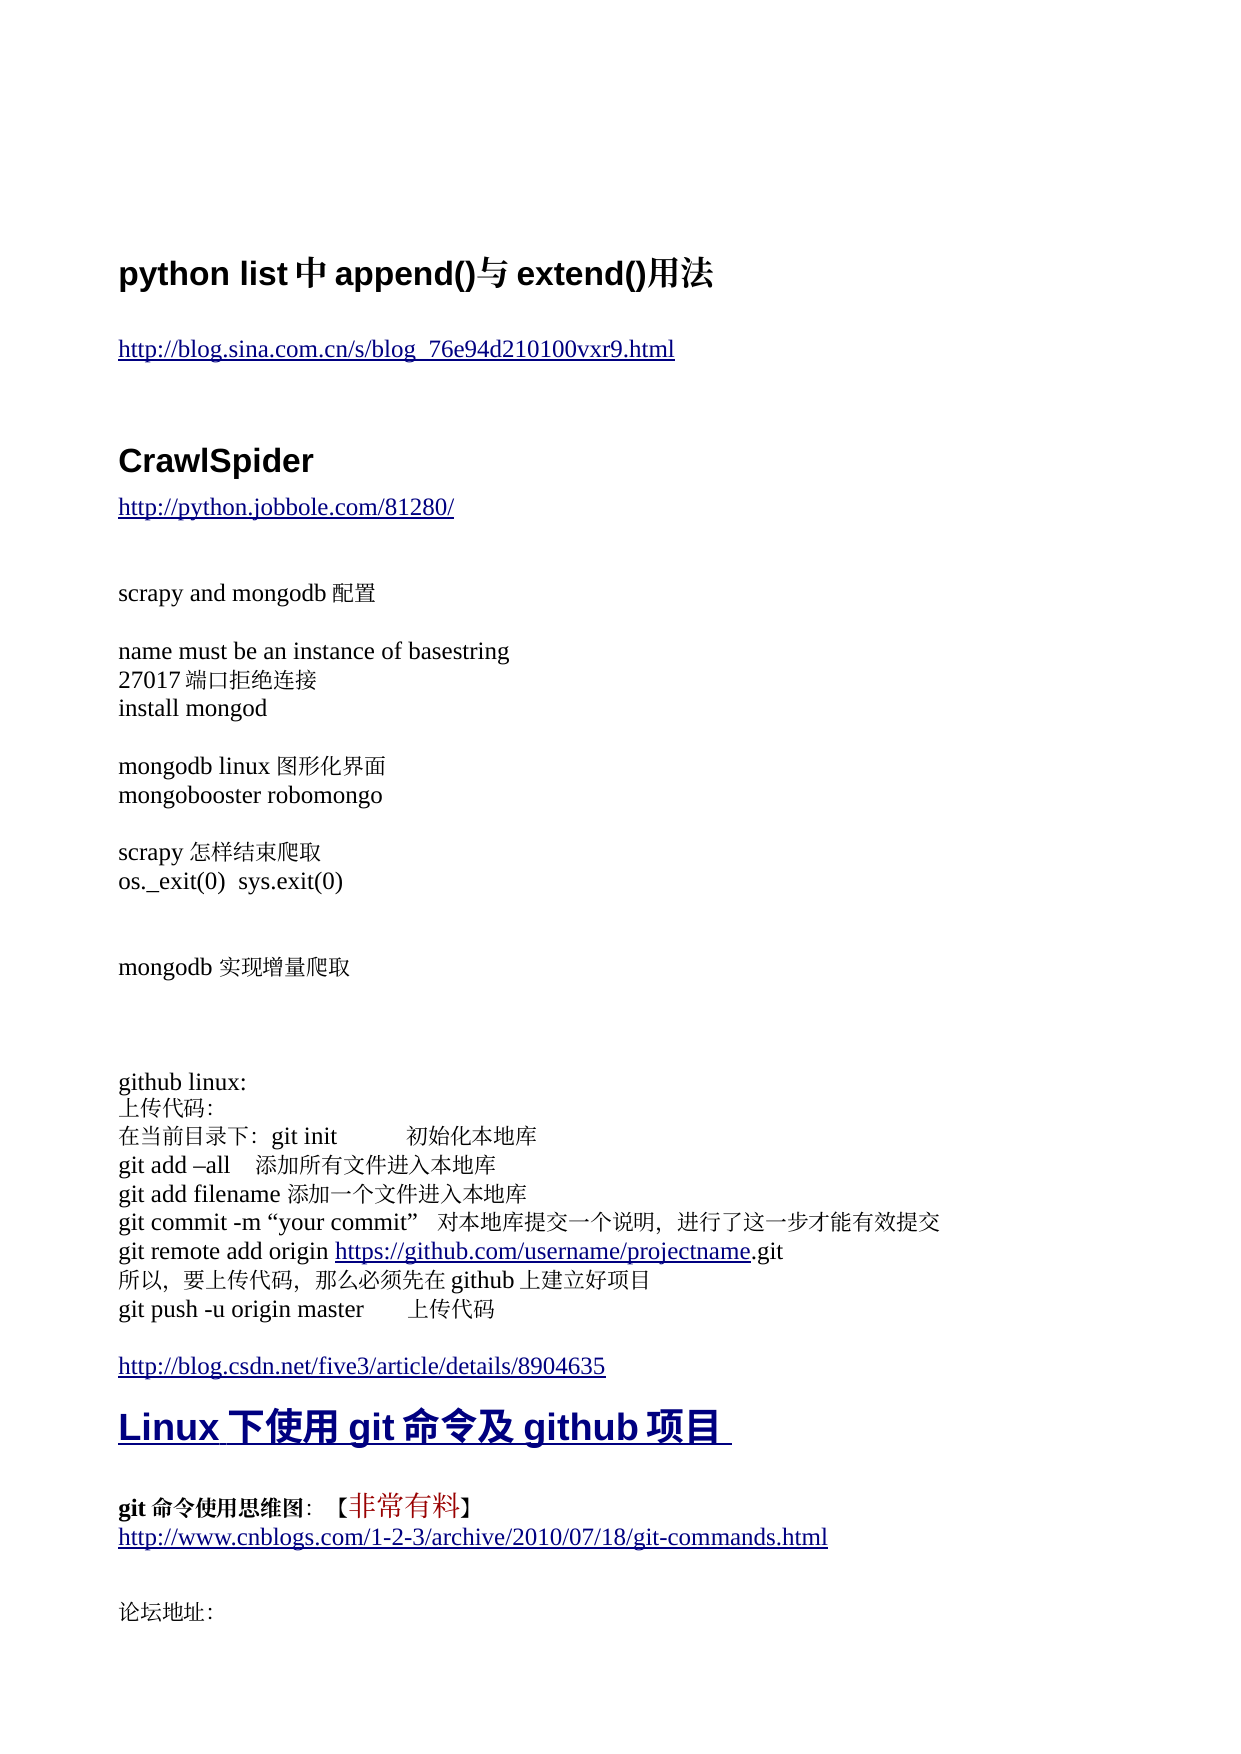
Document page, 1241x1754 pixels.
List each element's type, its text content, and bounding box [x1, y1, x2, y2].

text name must be an instance of basestring [118, 636, 1122, 665]
text git add –all 添加所有文件进入本地库 [118, 1150, 1122, 1179]
subtitle CrawlSpider [118, 441, 1122, 480]
text git命令使用思维图：【非常有料】 [118, 1490, 1122, 1522]
text scrapy and mongodb 配置 [118, 578, 1122, 607]
text mongobooster robomongo [118, 780, 1122, 808]
text 在当前目录下：git init 初始化本地库 [118, 1121, 1122, 1150]
text git add filename 添加一个文件进入本地库 [118, 1179, 1122, 1207]
text 27017端口拒绝连接 [118, 665, 1122, 693]
subtitle python list中append()与extend()用法 [118, 254, 1122, 293]
text git commit -m “your commit” 对本地库提交一个说明，进行了这一步才能有效提交 [118, 1207, 1122, 1236]
text os._exit(0) sys.exit(0) [118, 866, 1122, 895]
text git push -u origin master 上传代码 [118, 1294, 1122, 1322]
text scrapy 怎样结束爬取 [118, 837, 1122, 866]
text github linux: [118, 1067, 1122, 1096]
text http://blog.sina.com.cn/s/blog_76e94d210100vxr9.html [118, 334, 1122, 363]
text mongodb linux 图形化界面 [118, 751, 1122, 780]
text 所以，要上传代码，那么必须先在github上建立好项目 [118, 1265, 1122, 1294]
subtitle Linux下使用git命令及github项目 [118, 1405, 1122, 1449]
text mongodb 实现增量爬取 [118, 952, 1122, 981]
text 论坛地址： [118, 1600, 1122, 1626]
text http://blog.csdn.net/five3/article/details/8904635 [118, 1351, 1122, 1380]
text 上传代码： [118, 1096, 1122, 1121]
text install mongod [118, 693, 1122, 722]
text git remote add origin https://github.com/username/projectname.git [118, 1236, 1122, 1265]
text http://python.jobbole.com/81280/ [118, 492, 1122, 521]
text http://www.cnblogs.com/1-2-3/archive/2010/07/18/git-commands.html [118, 1522, 1122, 1551]
